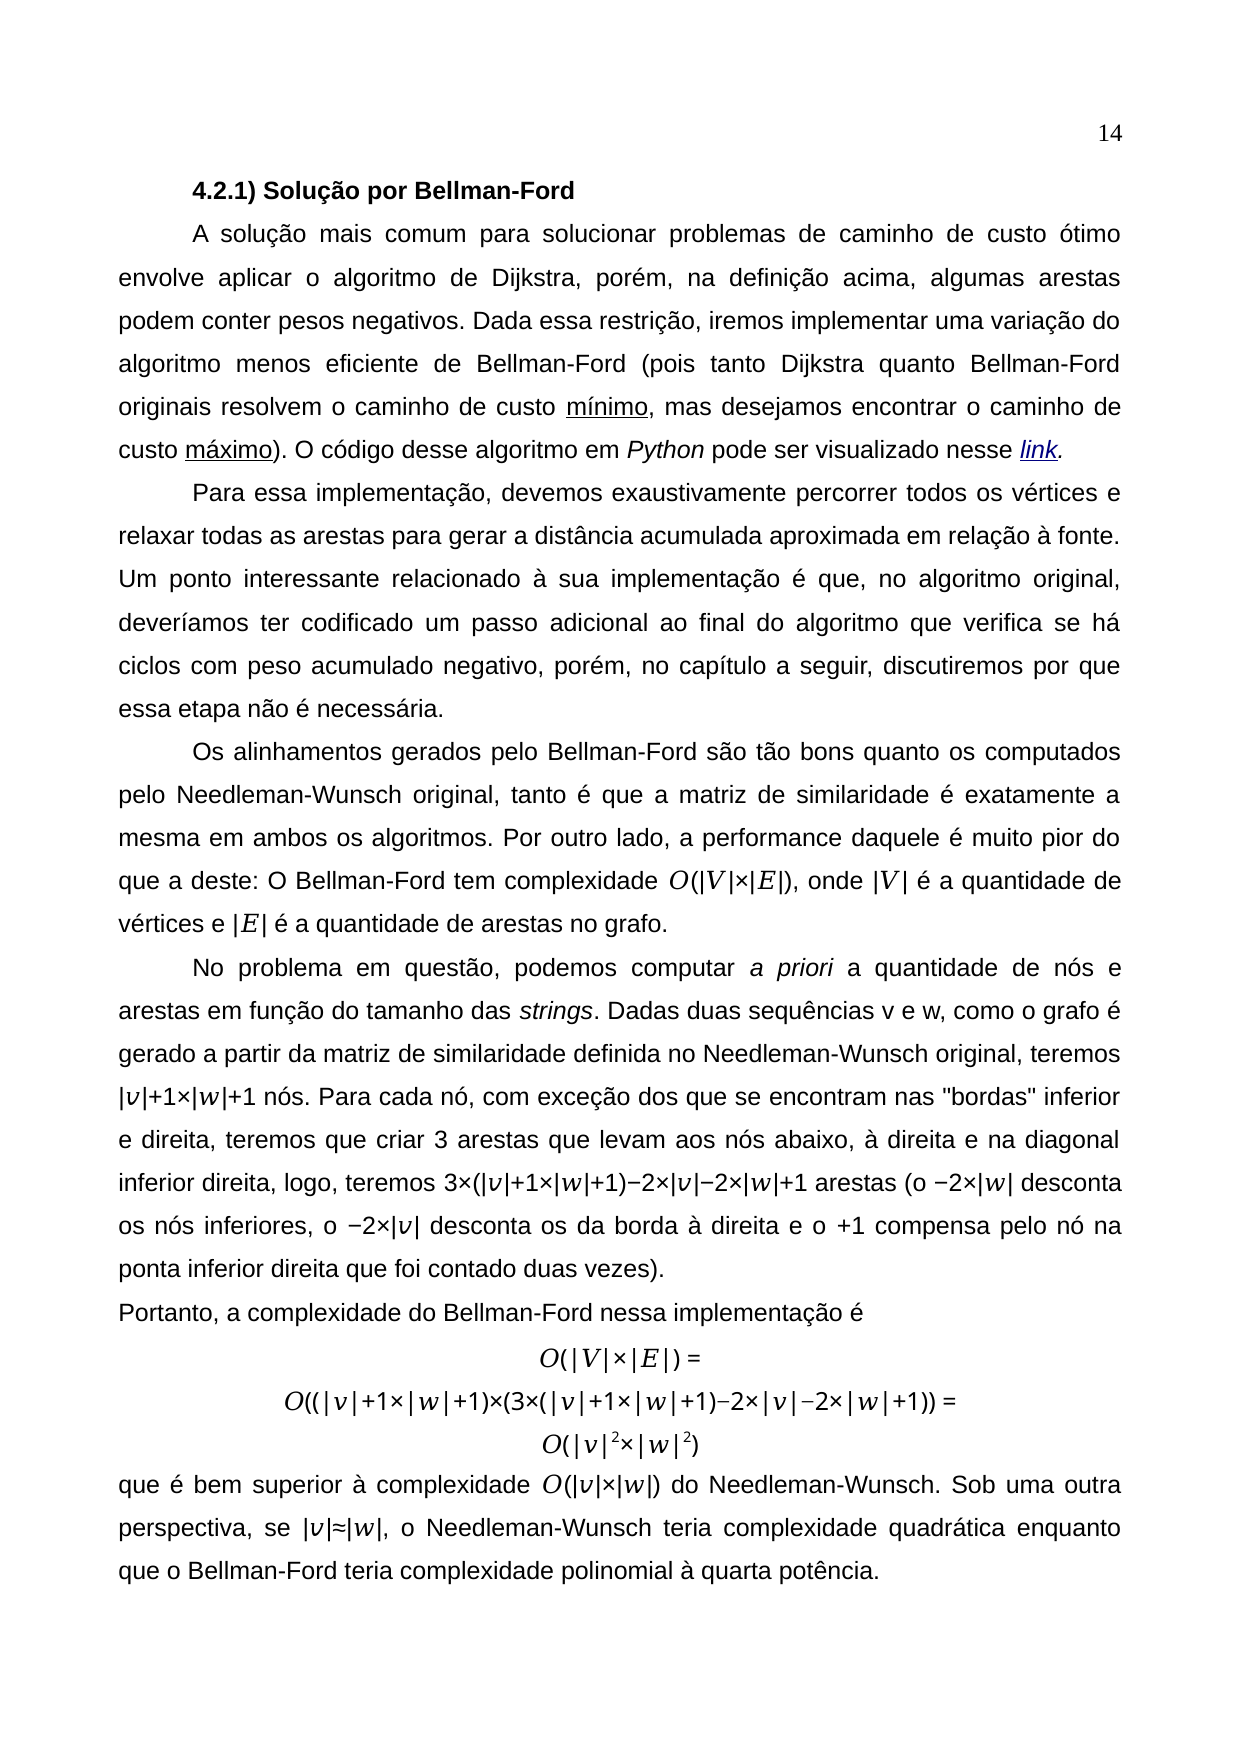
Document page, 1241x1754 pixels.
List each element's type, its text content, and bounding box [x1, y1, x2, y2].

text 4.2.1) Solução por Bellman-Ford [118, 176, 1122, 205]
text 𝑂(|𝑉|×|𝐸|) = [118, 1341, 1122, 1375]
text 𝑂((|𝑣|+1×|𝑤|+1)×(3×(|𝑣|+1×|𝑤|+1)−2×|𝑣|−2×|𝑤|+1)) = [118, 1384, 1122, 1418]
text 𝑂(|𝑣|2×|𝑤|2) [118, 1427, 1122, 1461]
text No problema em questão, podemos computar a priori a quantidade de nós e arestas em função do tamanho das strings. Dadas duas sequências v e w, como o grafo é gerado a partir da matriz de similaridade definida no Needleman-Wunsch original, teremos |𝑣|+1×|𝑤|+1 nós. Para cada nó, com exceção dos que se encontram nas "bordas" inferior e direita, teremos que criar 3 arestas que levam aos nós abaixo, à direita e na diagonal inferior direita, logo, teremos 3×(|𝑣|+1×|𝑤|+1)−2×|𝑣|−2×|𝑤|+1 arestas (o −2×|𝑤| desconta os nós inferiores, o −2×|𝑣| desconta os da borda à direita e o +1 compensa pelo nó na ponta inferior direita que foi contado duas vezes). [118, 953, 1122, 1283]
text Portanto, a complexidade do Bellman-Ford nessa implementação é [118, 1298, 1122, 1326]
text que é bem superior à complexidade 𝑂(|𝑣|×|𝑤|) do Needleman-Wunsch. Sob uma outra perspectiva, se |𝑣|≈|𝑤|, o Needleman-Wunsch teria complexidade quadrática enquanto que o Bellman-Ford teria complexidade polinomial à quarta potência. [118, 1470, 1122, 1585]
text A solução mais comum para solucionar problemas de caminho de custo ótimo envolve aplicar o algoritmo de Dijkstra, porém, na definição acima, algumas arestas podem conter pesos negativos. Dada essa restrição, iremos implementar uma variação do algoritmo menos eficiente de Bellman-Ford (pois tanto Dijkstra quanto Bellman-Ford originais resolvem o caminho de custo mínimo, mas desejamos encontrar o caminho de custo máximo). O código desse algoritmo em Python pode ser visualizado nesse link. [118, 219, 1122, 464]
text Para essa implementação, devemos exaustivamente percorrer todos os vértices e relaxar todas as arestas para gerar a distância acumulada aproximada em relação à fonte. Um ponto interessante relacionado à sua implementação é que, no algoritmo original, deveríamos ter codificado um passo adicional ao final do algoritmo que verifica se há ciclos com peso acumulado negativo, porém, no capítulo a seguir, discutiremos por que essa etapa não é necessária. [118, 478, 1122, 723]
text Os alinhamentos gerados pelo Bellman-Ford são tão bons quanto os computados pelo Needleman-Wunsch original, tanto é que a matriz de similaridade é exatamente a mesma em ambos os algoritmos. Por outro lado, a performance daquele é muito pior do que a deste: O Bellman-Ford tem complexidade 𝑂(|𝑉|×|𝐸|), onde |𝑉| é a quantidade de vértices e |𝐸| é a quantidade de arestas no grafo. [118, 737, 1122, 938]
